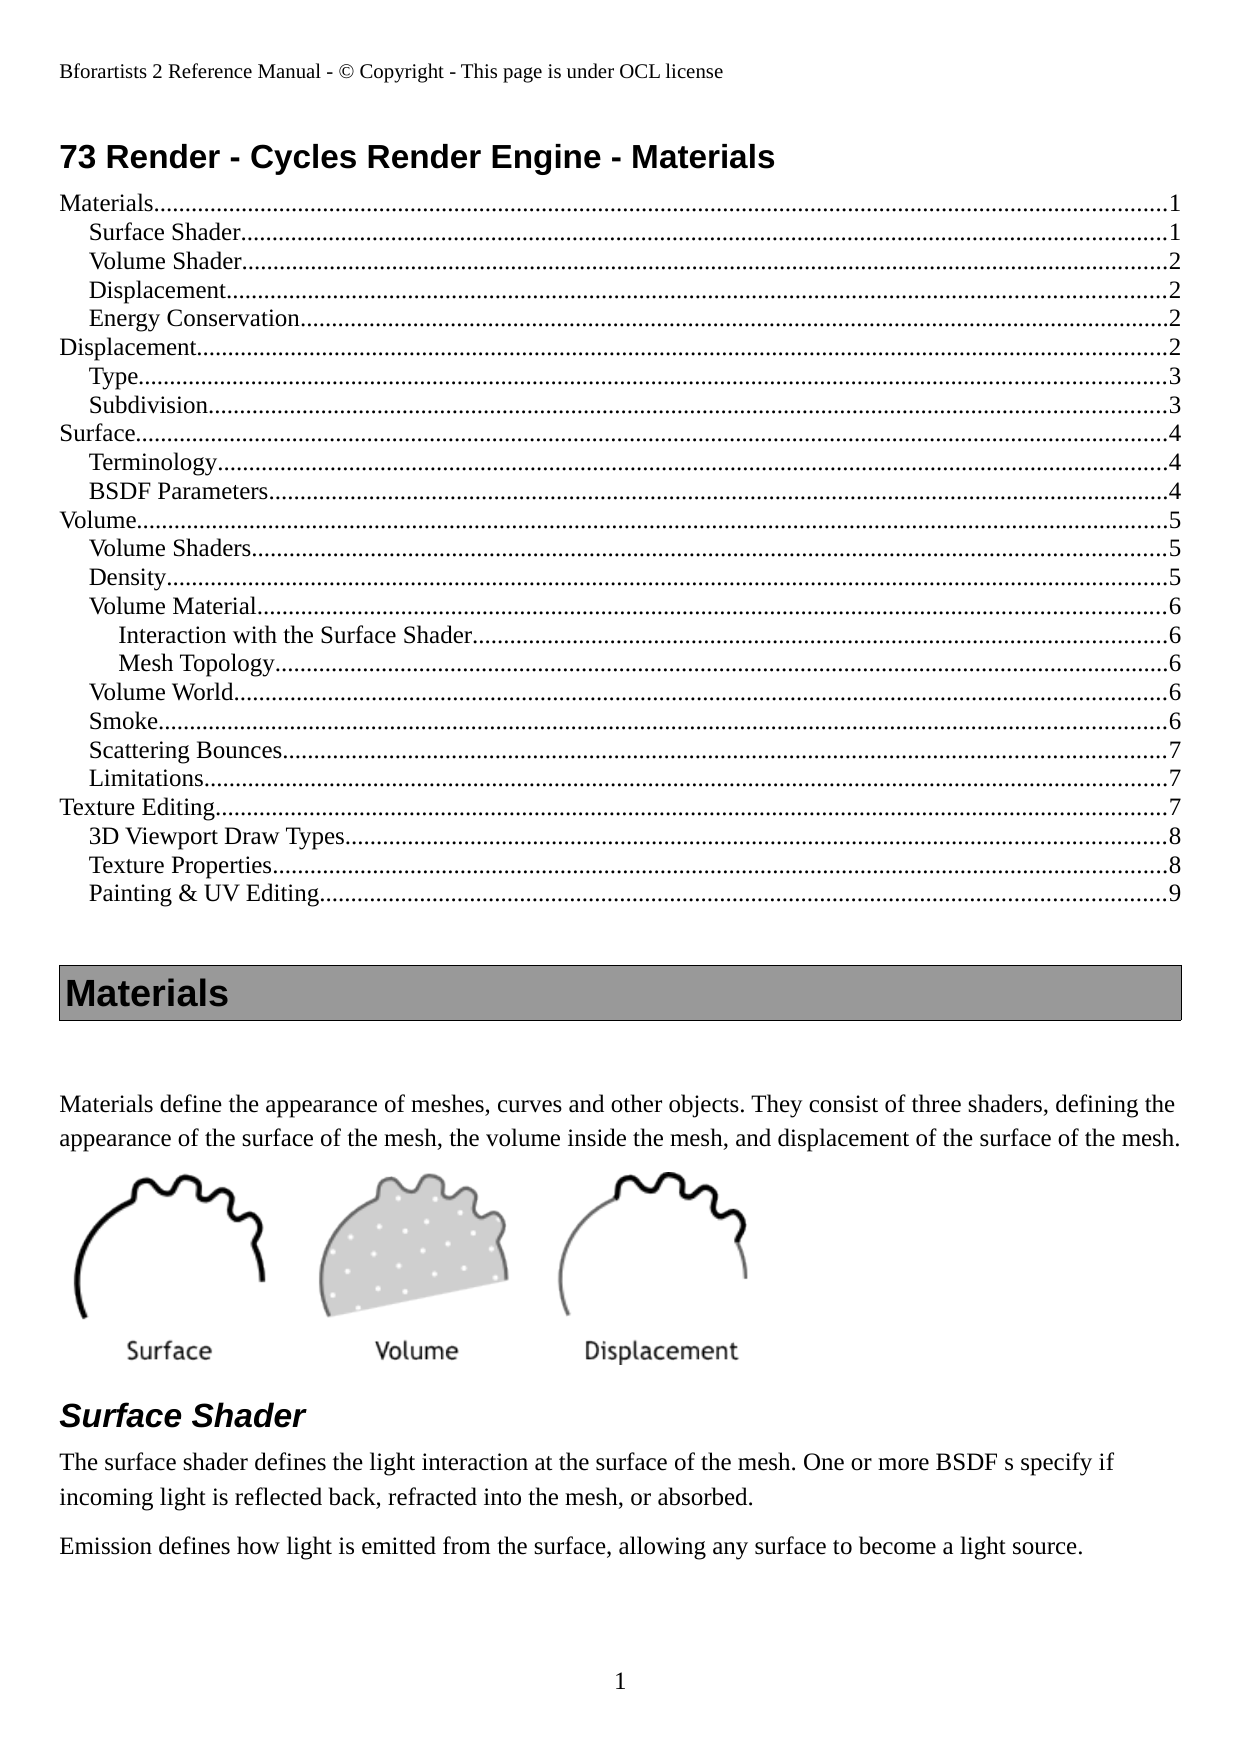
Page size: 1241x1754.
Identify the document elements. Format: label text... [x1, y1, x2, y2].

text Surface Shader 1 [88, 217, 1181, 246]
text Volume 5 [59, 505, 1181, 533]
subtitle 73 Render - Cycles Render Engine - Materials [59, 138, 1181, 176]
table_header Materials [60, 966, 1181, 1020]
text Materials 1 [59, 188, 1181, 217]
text Type 3 [88, 361, 1181, 390]
text Subdivision 3 [88, 390, 1181, 418]
text 3D Viewport Draw Types 8 [88, 821, 1181, 850]
text Mesh Topology 6 [118, 648, 1181, 677]
text Volume World 6 [88, 677, 1181, 706]
subtitle Surface Shader [59, 1396, 1181, 1435]
text Emission defines how light is emitted from the surface, allowing any surface to become a light source. [59, 1531, 1181, 1560]
text Terminology 4 [88, 447, 1181, 476]
text Smoke 6 [88, 706, 1181, 735]
picture [59, 1172, 748, 1365]
text Displacement 2 [88, 275, 1181, 303]
text Materials define the appearance of meshes, curves and other objects. They consist of three shaders, defining the appearance of the surface of the mesh, the volume inside the mesh, and displacement of the surface of the mesh. [59, 1089, 1181, 1152]
text Painting & UV Editing 9 [88, 878, 1181, 907]
text Limitations 7 [88, 763, 1181, 792]
text Interaction with the Surface Shader 6 [118, 620, 1181, 648]
text Volume Material 6 [88, 591, 1181, 620]
text Volume Shader 2 [88, 246, 1181, 275]
text Volume Shaders 5 [88, 533, 1181, 562]
text The surface shader defines the light interaction at the surface of the mesh. One or more BSDF s specify if incoming light is reflected back, refracted into the mesh, or absorbed. [59, 1447, 1181, 1511]
text Texture Properties 8 [88, 850, 1181, 878]
text Texture Editing 7 [59, 792, 1181, 821]
text Energy Conservation 2 [88, 303, 1181, 332]
text Surface 4 [59, 418, 1181, 447]
text Scattering Bounces 7 [88, 735, 1181, 763]
text Displacement 2 [59, 332, 1181, 361]
text BSDF Parameters 4 [88, 476, 1181, 505]
text Density 5 [88, 562, 1181, 591]
